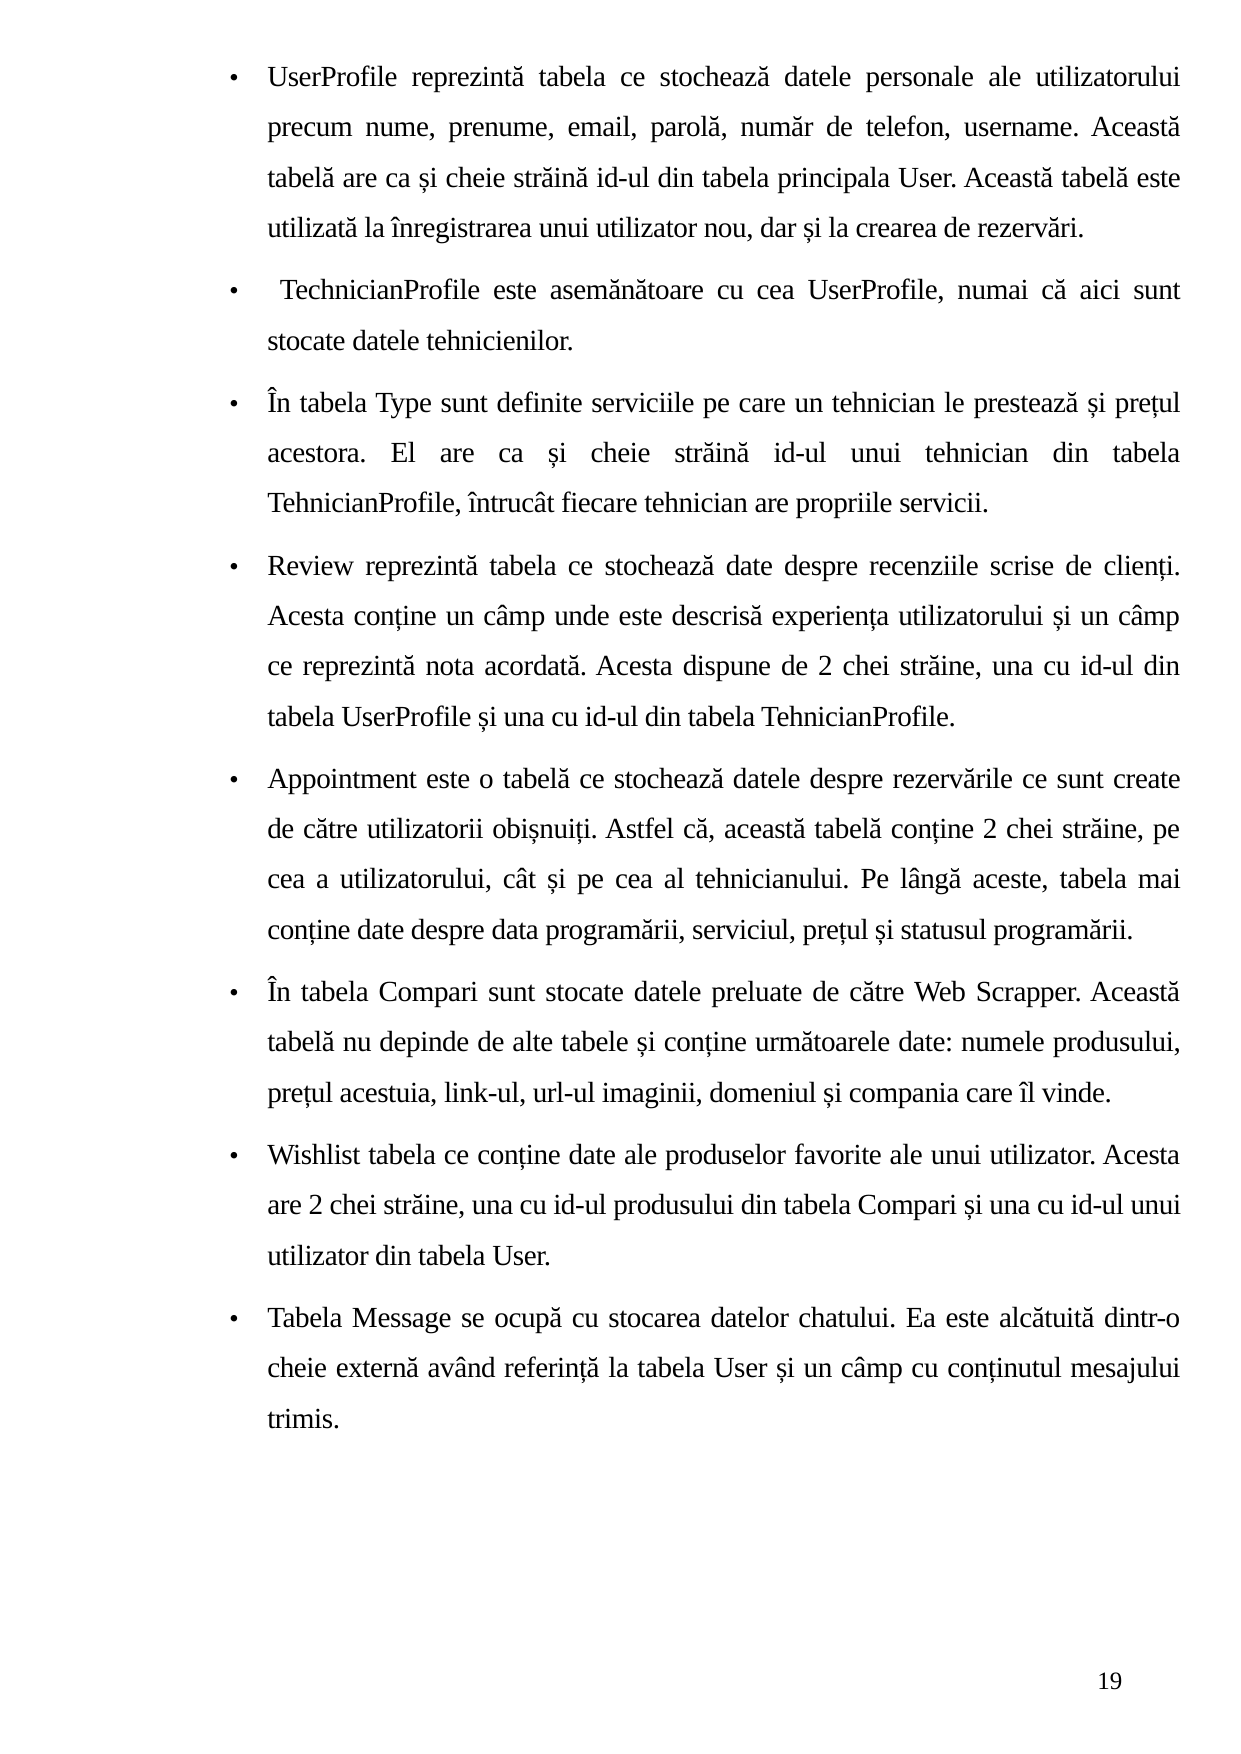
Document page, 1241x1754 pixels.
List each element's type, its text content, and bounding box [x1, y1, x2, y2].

list Tabela Message se ocupă cu stocarea datelor chatului. Ea este alcătuită dintr-o cheie externă având referință la tabela User și un câmp cu conținutul mesajului trimis. [229, 1300, 1181, 1434]
list UserProfile reprezintă tabela ce stochează datele personale ale utilizatorului precum nume, prenume, email, parolă, număr de telefon, username. Această tabelă are ca și cheie străină id-ul din tabela principala User. Această tabelă este utilizată la înregistrarea unui utilizator nou, dar și la crearea de rezervări. [229, 59, 1181, 243]
list Wishlist tabela ce conține date ale produselor favorite ale unui utilizator. Acesta are 2 chei străine, una cu id-ul produsului din tabela Compari și una cu id-ul unui utilizator din tabela User. [229, 1137, 1181, 1271]
list În tabela Type sunt definite serviciile pe care un tehnician le prestează și prețul acestora. El are ca și cheie străină id-ul unui tehnician din tabela TehnicianProfile, întrucât fiecare tehnician are propriile servicii. [229, 385, 1181, 519]
list TechnicianProfile este asemănătoare cu cea UserProfile, numai că aici sunt stocate datele tehnicienilor. [229, 272, 1181, 356]
list Review reprezintă tabela ce stochează date despre recenziile scrise de clienți. Acesta conține un câmp unde este descrisă experiența utilizatorului și un câmp ce reprezintă nota acordată. Acesta dispune de 2 chei străine, una cu id-ul din tabela UserProfile și una cu id-ul din tabela TehnicianProfile. [229, 548, 1181, 732]
list Appointment este o tabelă ce stochează datele despre rezervările ce sunt create de către utilizatorii obișnuiți. Astfel că, această tabelă conține 2 chei străine, pe cea a utilizatorului, cât și pe cea al tehnicianului. Pe lângă aceste, tabela mai conține date despre data programării, serviciul, prețul și statusul programării. [229, 761, 1181, 946]
list În tabela Compari sunt stocate datele preluate de către Web Scrapper. Această tabelă nu depinde de alte tabele și conține următoarele date: numele produsului, prețul acestuia, link-ul, url-ul imaginii, domeniul și compania care îl vinde. [229, 974, 1181, 1108]
